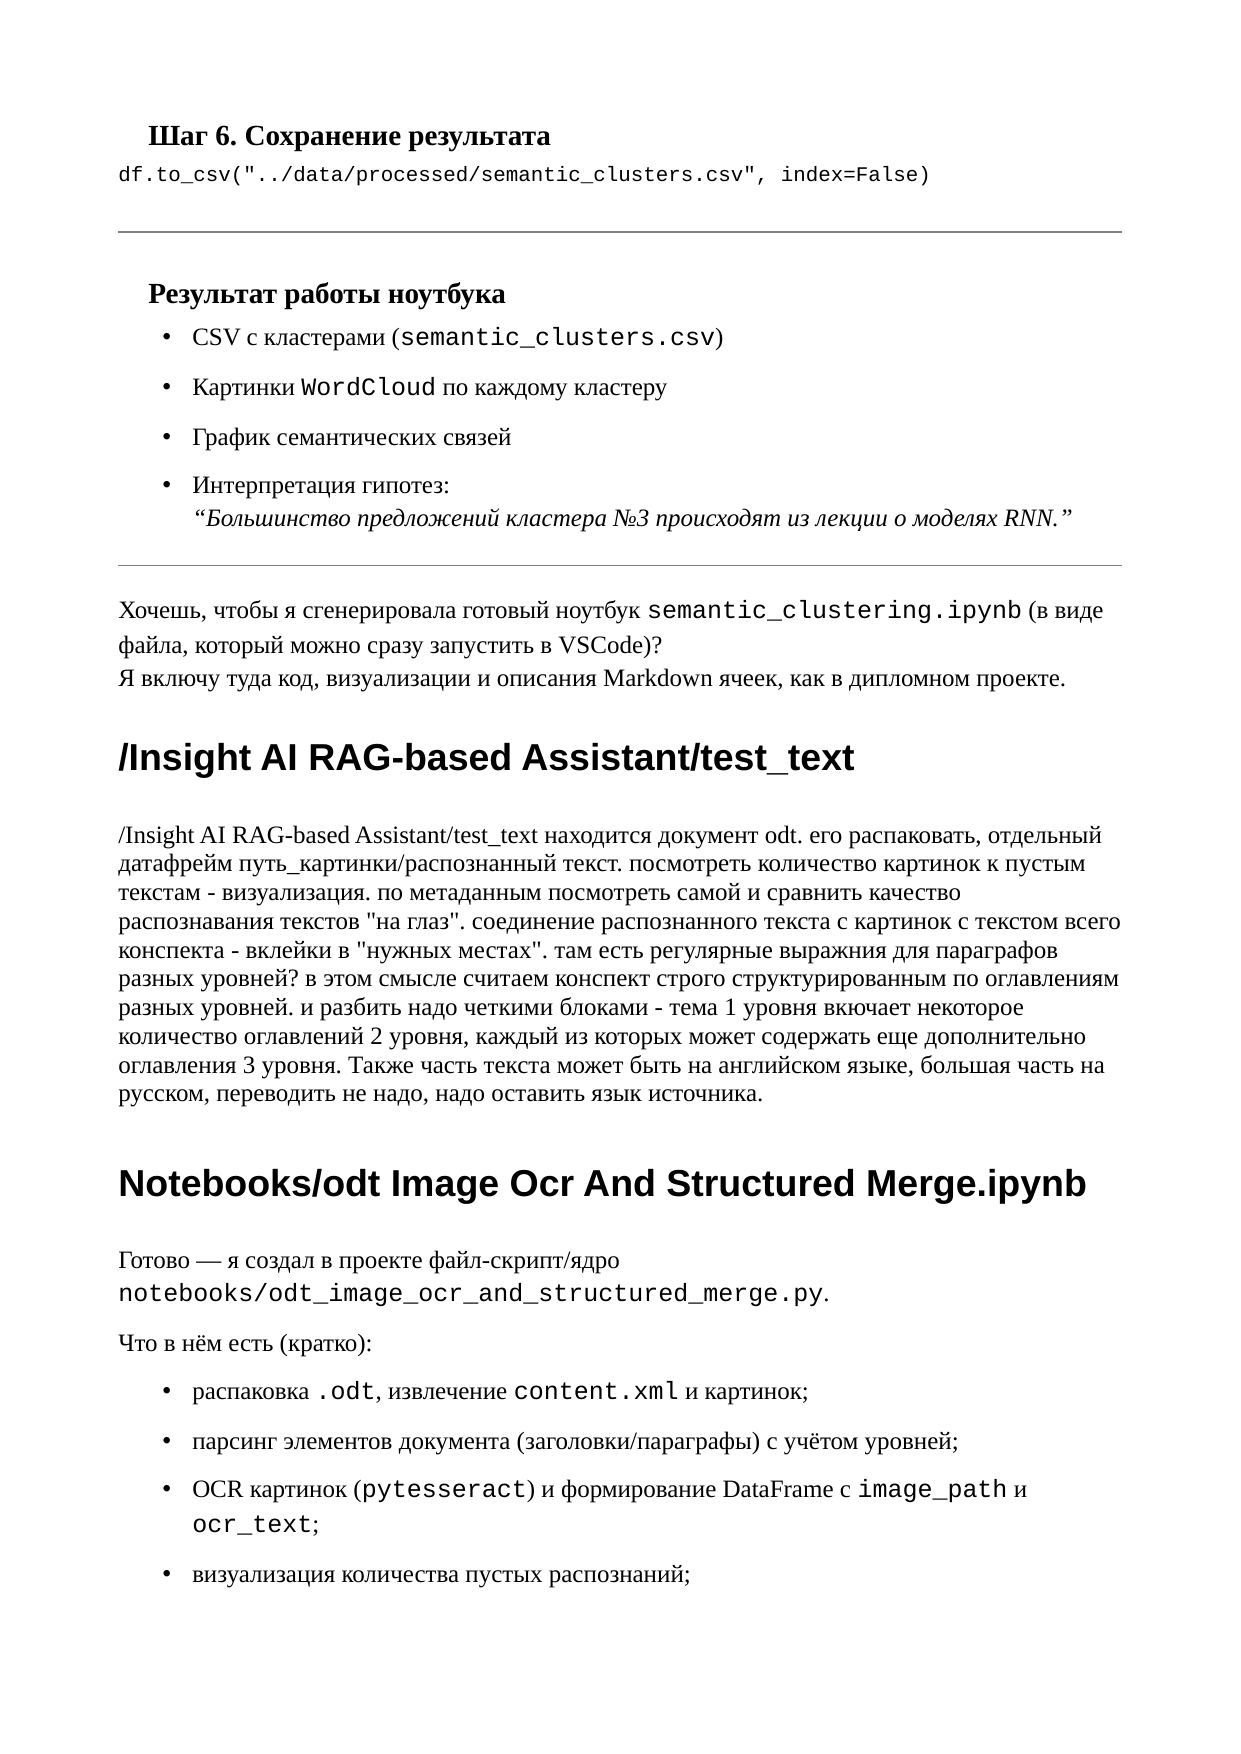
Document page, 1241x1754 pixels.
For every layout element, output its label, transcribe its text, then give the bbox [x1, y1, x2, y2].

subtitle 💡 Результат работы ноутбука [118, 276, 1122, 310]
text Что в нём есть (кратко): [118, 1328, 1122, 1357]
text /Insight AI RAG-based Assistant/test_text находится документ odt. его распаковать, отдельный датафрейм путь_картинки/распознанный текст. посмотреть количество картинок к пустым текстам - визуализация. по метаданным посмотреть самой и сравнить качество распознавания текстов "на глаз". соединение распознанного текста с картинок с текстом всего конспекта - вклейки в "нужных местах". там есть регулярные выражния для параграфов разных уровней? в этом смысле считаем конспект строго структурированным по оглавлениям разных уровней. и разбить надо четкими блоками - тема 1 уровня вкючает некоторое количество оглавлений 2 уровня, каждый из которых может содержать еще дополнительно оглавления 3 уровня. Также часть текста может быть на английском языке, большая часть на русском, переводить не надо, надо оставить язык источника. [118, 820, 1122, 1107]
text df.to_csv("../data/processed/semantic_clusters.csv", index=False) [118, 164, 1122, 188]
text Готово — я создал в проекте файл-скрипт/ядро notebooks/odt_image_ocr_and_structured_merge.py. [118, 1245, 1122, 1309]
subtitle Notebooks/odt Image Ocr And Structured Merge.ipynb [118, 1161, 1122, 1204]
list визуализация количества пустых распознаний; [162, 1559, 1122, 1587]
subtitle 🔹 Шаг 6. Сохранение результата [118, 118, 1122, 152]
list парсинг элементов документа (заголовки/параграфы) с учётом уровней; [162, 1426, 1122, 1455]
subtitle /Insight AI RAG-based Assistant/test_text [118, 735, 1122, 778]
list Картинки WordCloud по каждому кластеру [162, 372, 1122, 403]
list График семантических связей [162, 422, 1122, 451]
text Хочешь, чтобы я сгенерировала готовый ноутбук semantic_clustering.ipynb (в виде файла, который можно сразу запустить в VSCode)? Я включу туда код, визуализации и описания Markdown ячеек, как в дипломном проекте. [118, 595, 1122, 692]
list CSV с кластерами (semantic_clusters.csv) [162, 322, 1122, 353]
list Интерпретация гипотез: “Большинство предложений кластера №3 происходят из лекции о моделях RNN.” [162, 470, 1122, 532]
list OCR картинок (pytesseract) и формирование DataFrame с image_path и ocr_text; [162, 1474, 1122, 1539]
list распаковка .odt, извлечение content.xml и картинок; [162, 1376, 1122, 1407]
